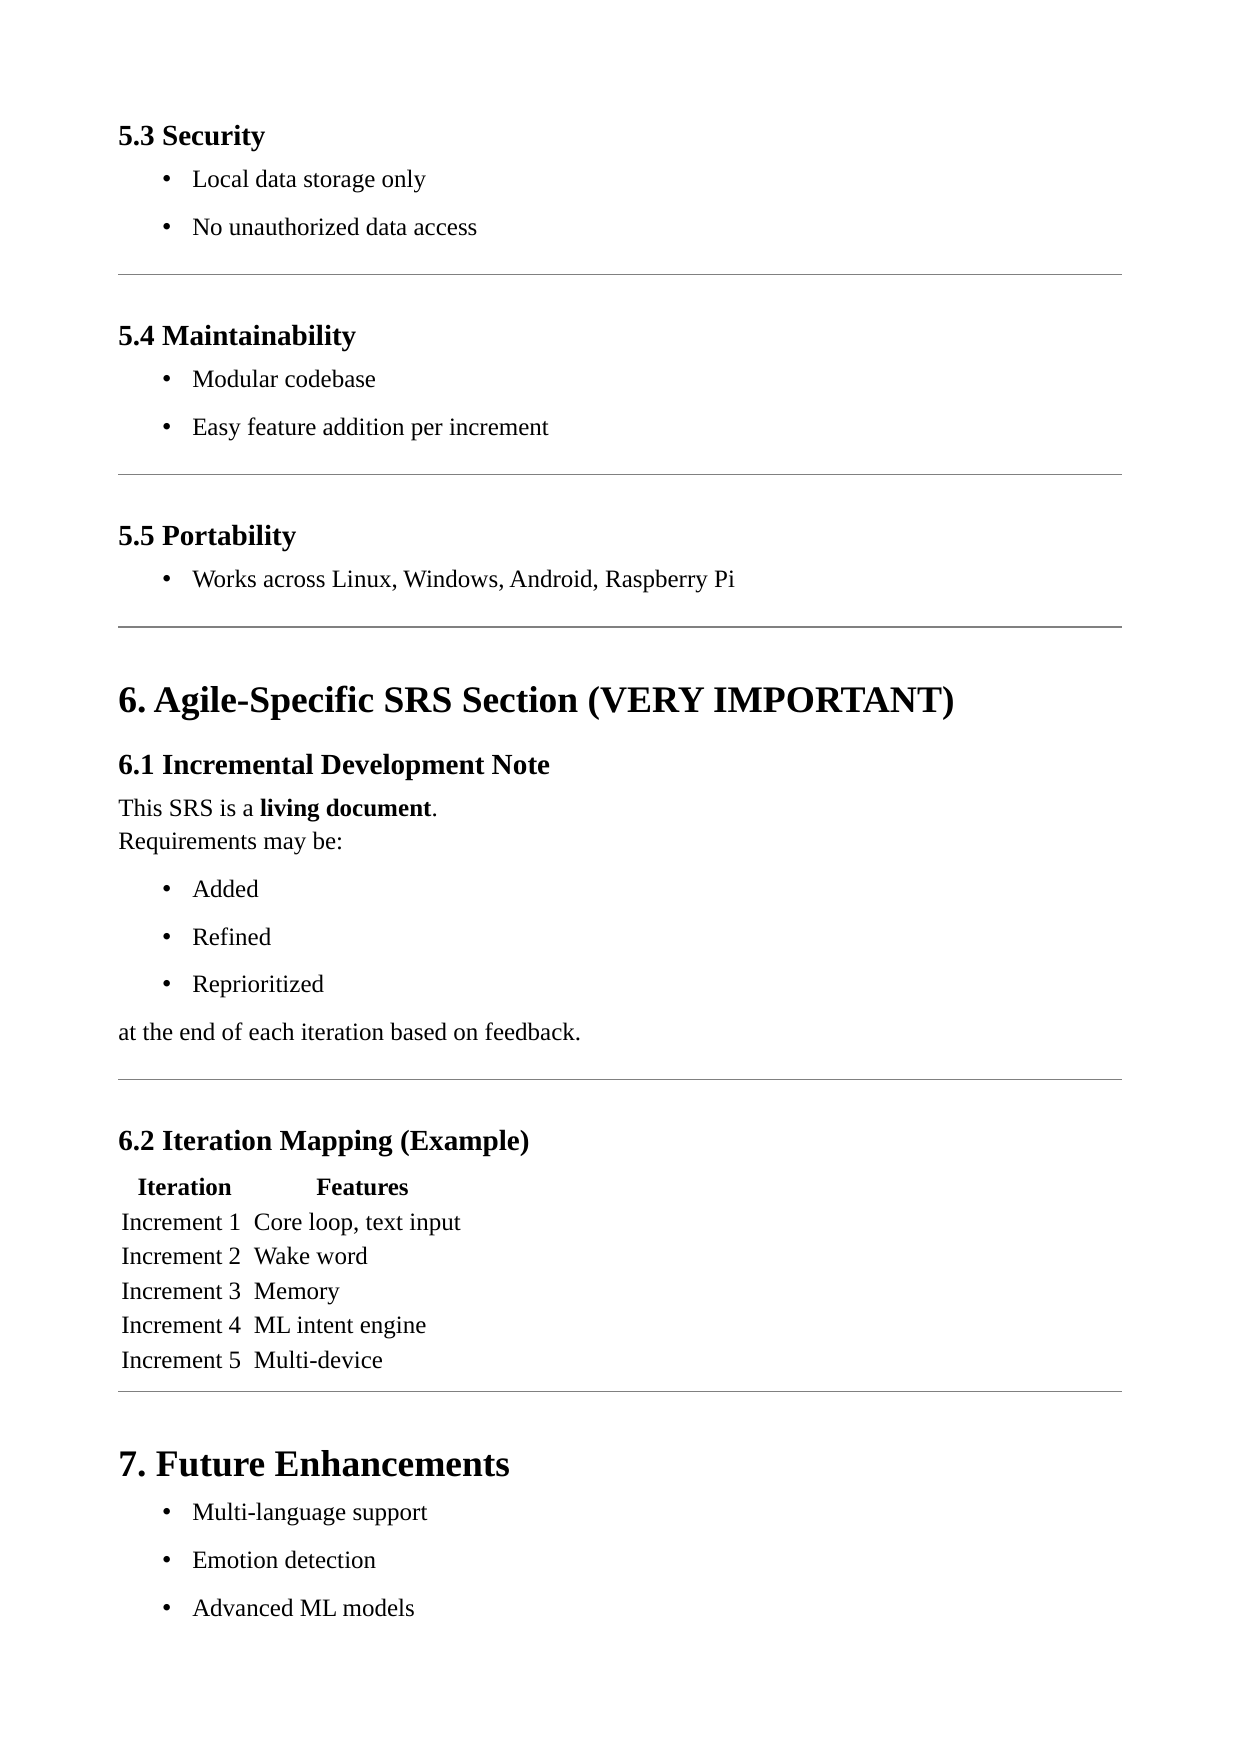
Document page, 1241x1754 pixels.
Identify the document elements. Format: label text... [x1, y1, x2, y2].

table_cell Multi-device [251, 1342, 473, 1377]
table_cell Increment 3 [118, 1273, 251, 1308]
subtitle 5.3 Security [118, 118, 1122, 152]
subtitle 5.4 Maintainability [118, 318, 1122, 352]
list Advanced ML models [162, 1593, 1122, 1621]
table_cell Increment 1 [118, 1204, 251, 1238]
table_cell Increment 2 [118, 1239, 251, 1273]
list Modular codebase [162, 364, 1122, 393]
subtitle 7. Future Enhancements [118, 1442, 1122, 1485]
table_header Iteration [118, 1169, 251, 1204]
list Local data storage only [162, 164, 1122, 193]
list No unauthorized data access [162, 212, 1122, 241]
table_cell Increment 4 [118, 1308, 251, 1342]
table_cell Memory [251, 1273, 473, 1308]
list Easy feature addition per increment [162, 412, 1122, 441]
table_cell Wake word [251, 1239, 473, 1273]
table_cell Core loop, text input [251, 1204, 473, 1238]
table_cell ML intent engine [251, 1308, 473, 1342]
subtitle 6.2 Iteration Mapping (Example) [118, 1123, 1122, 1157]
subtitle 6. Agile-Specific SRS Section (VERY IMPORTANT) [118, 677, 1122, 720]
table_header Features [251, 1169, 473, 1204]
text This SRS is a living document. Requirements may be: [118, 793, 1122, 855]
list Added [162, 874, 1122, 903]
list Emotion detection [162, 1545, 1122, 1574]
table_cell Increment 5 [118, 1342, 251, 1377]
subtitle 5.5 Portability [118, 518, 1122, 552]
list Reprioritized [162, 969, 1122, 998]
subtitle 6.1 Incremental Development Note [118, 747, 1122, 781]
list Multi-language support [162, 1497, 1122, 1526]
list Refined [162, 922, 1122, 950]
list Works across Linux, Windows, Android, Raspberry Pi [162, 564, 1122, 593]
text at the end of each iteration based on feedback. [118, 1017, 1122, 1046]
